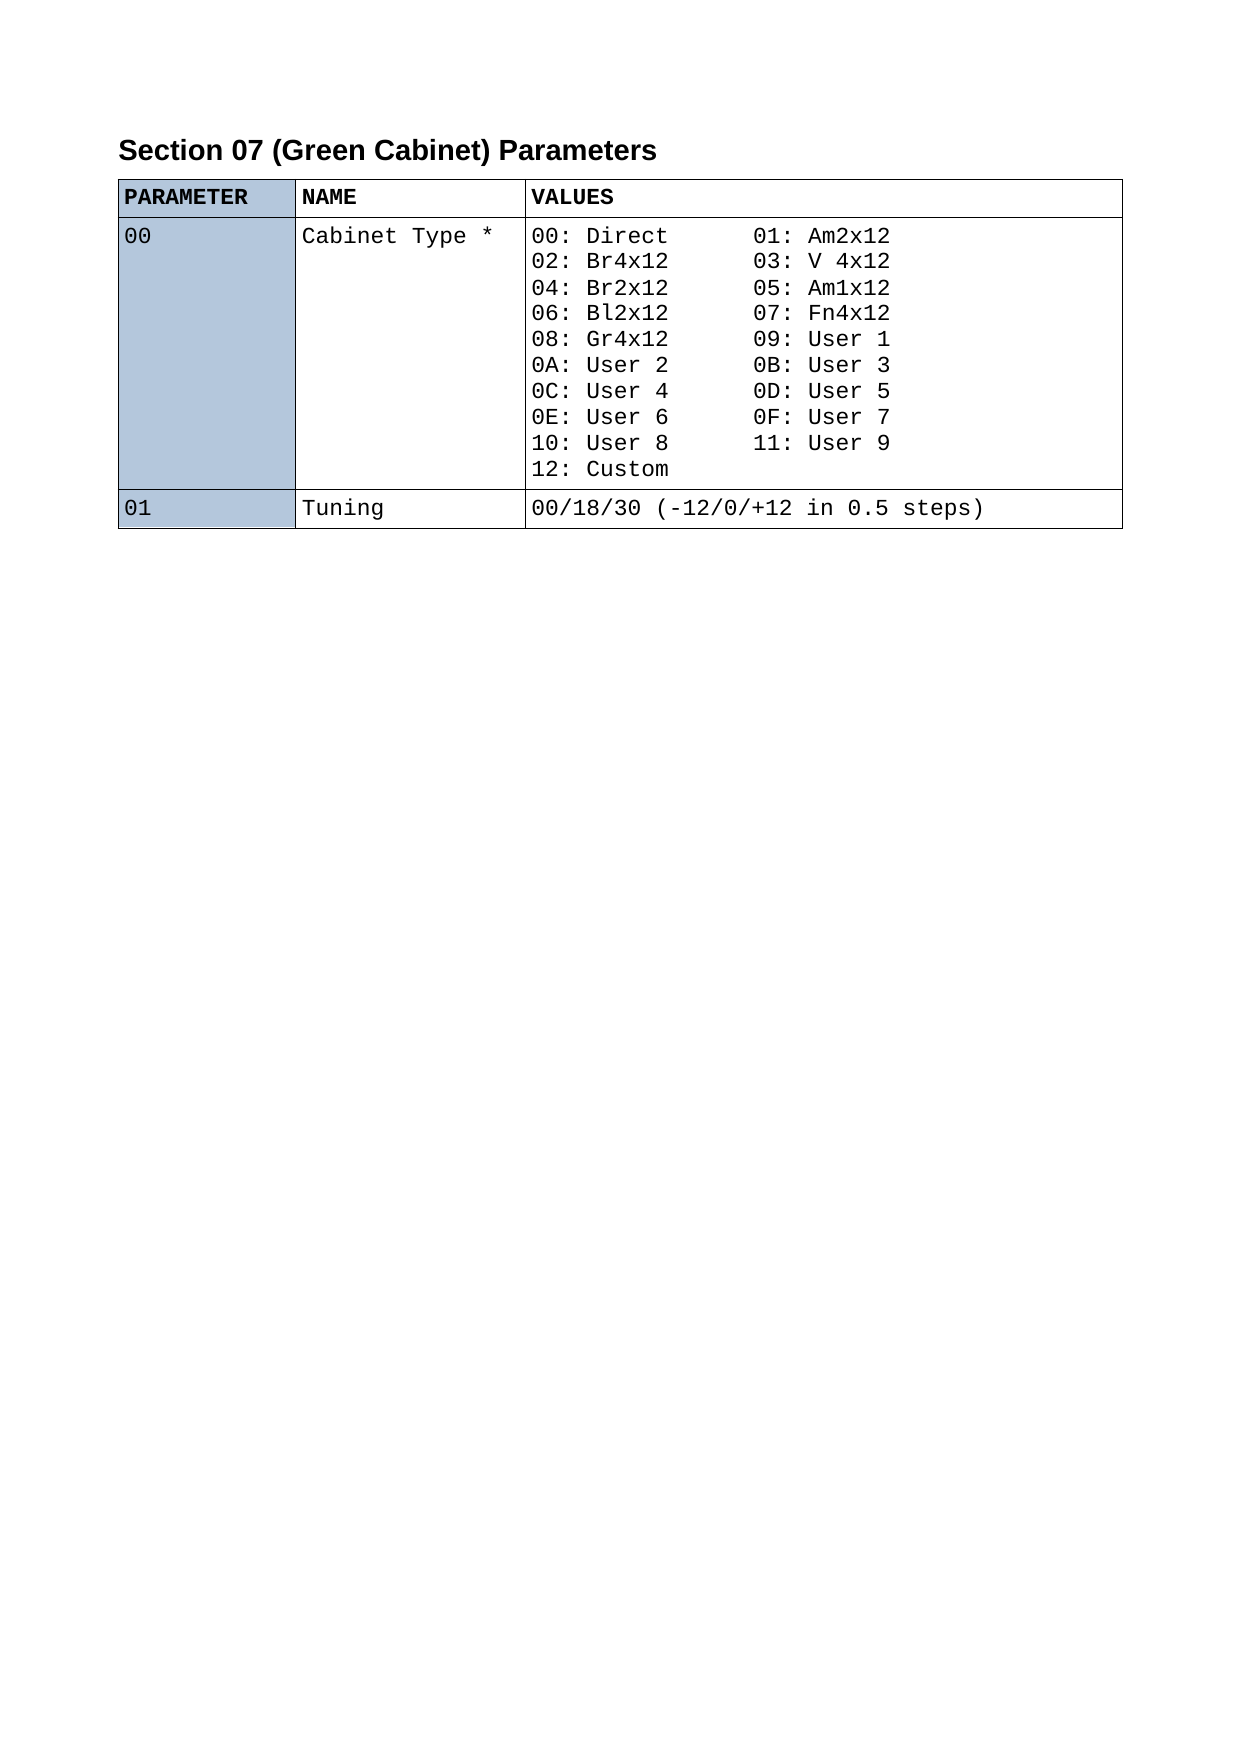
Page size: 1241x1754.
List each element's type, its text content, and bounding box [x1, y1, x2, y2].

table_header VALUES [526, 180, 1122, 217]
table_cell 01 [119, 490, 295, 527]
table_header PARAMETER [119, 180, 295, 217]
table_cell 00/18/30 (-12/0/+12 in 0.5 steps) [526, 490, 1122, 527]
table_cell Cabinet Type * [296, 218, 525, 489]
table_cell 00: Direct 01: Am2x12 02: Br4x12 03: V 4x12 04: Br2x12 05: Am1x12 06: Bl2x12 07: Fn4x12 08: Gr4x12 09: User 1 0A: User 2 0B: User 3 0C: User 4 0D: User 5 0E: User 6 0F: User 7 10: User 8 11: User 9 12: Custom [526, 218, 1122, 489]
table_cell Tuning [296, 490, 525, 527]
table_cell 00 [119, 218, 295, 489]
table_header NAME [296, 180, 525, 217]
subtitle Section 07 (Green Cabinet) Parameters [118, 133, 1122, 166]
